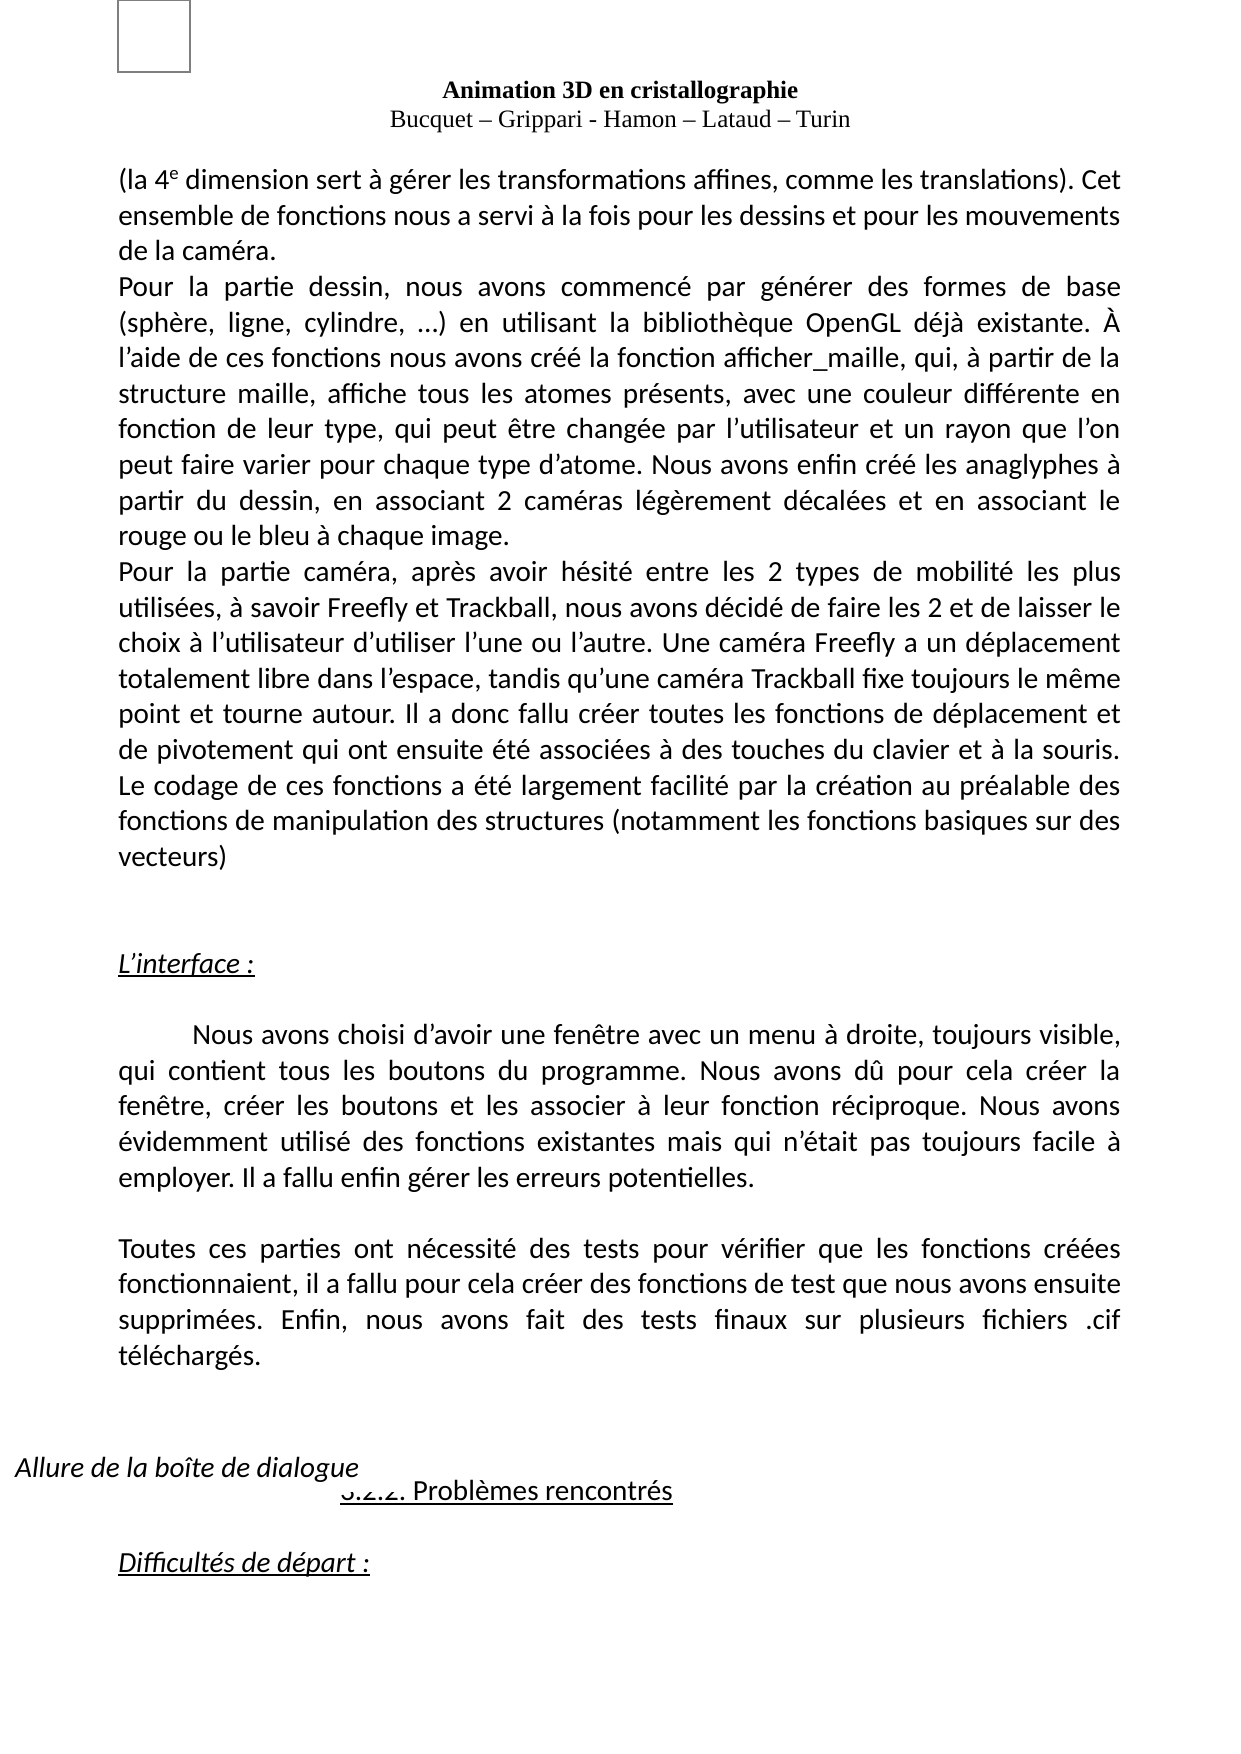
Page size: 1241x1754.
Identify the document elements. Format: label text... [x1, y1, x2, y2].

text Pour la partie caméra, après avoir hésité entre les 2 types de mobilité les plus utilisées, à savoir Freefly et Trackball, nous avons décidé de faire les 2 et de laisser le choix à l’utilisateur d’utiliser l’une ou l’autre. Une caméra Freefly a un déplacement totalement libre dans l’espace, tandis qu’une caméra Trackball fixe toujours le même point et tourne autour. Il a donc fallu créer toutes les fonctions de déplacement et de pivotement qui ont ensuite été associées à des touches du clavier et à la souris. Le codage de ces fonctions a été largement facilité par la création au préalable des fonctions de manipulation des structures (notamment les fonctions basiques sur des vecteurs) [118, 553, 1122, 874]
text Pour la partie dessin, nous avons commencé par générer des formes de base (sphère, ligne, cylindre, …) en utilisant la bibliothèque OpenGL déjà existante. À l’aide de ces fonctions nous avons créé la fonction afficher_maille, qui, à partir de la structure maille, affiche tous les atomes présents, avec une couleur différente en fonction de leur type, qui peut être changée par l’utilisateur et un rayon que l’on peut faire varier pour chaque type d’atome. Nous avons enfin créé les anaglyphes à partir du dessin, en associant 2 caméras légèrement décalées et en associant le rouge ou le bleu à chaque image. [118, 268, 1122, 553]
text 3.2.2. Problèmes rencontrés [118, 1472, 1122, 1508]
text Allure de la boîte de dialogue [15, 1449, 387, 1484]
text Toutes ces parties ont nécessité des tests pour vérifier que les fonctions créées fonctionnaient, il a fallu pour cela créer des fonctions de test que nous avons ensuite supprimées. Enfin, nous avons fait des tests finaux sur plusieurs fichiers .cif téléchargés. [118, 1230, 1122, 1372]
text L’interface : [118, 945, 1122, 981]
text Nous avons choisi d’avoir une fenêtre avec un menu à droite, toujours visible, qui contient tous les boutons du programme. Nous avons dû pour cela créer la fenêtre, créer les boutons et les associer à leur fonction réciproque. Nous avons évidemment utilisé des fonctions existantes mais qui n’était pas toujours facile à employer. Il a fallu enfin gérer les erreurs potentielles. [118, 1016, 1122, 1194]
text (la 4e dimension sert à gérer les transformations affines, comme les translations). Cet ensemble de fonctions nous a servi à la fois pour les dessins et pour les mouvements de la caméra. [118, 161, 1122, 268]
text Difficultés de départ : [118, 1544, 1122, 1579]
